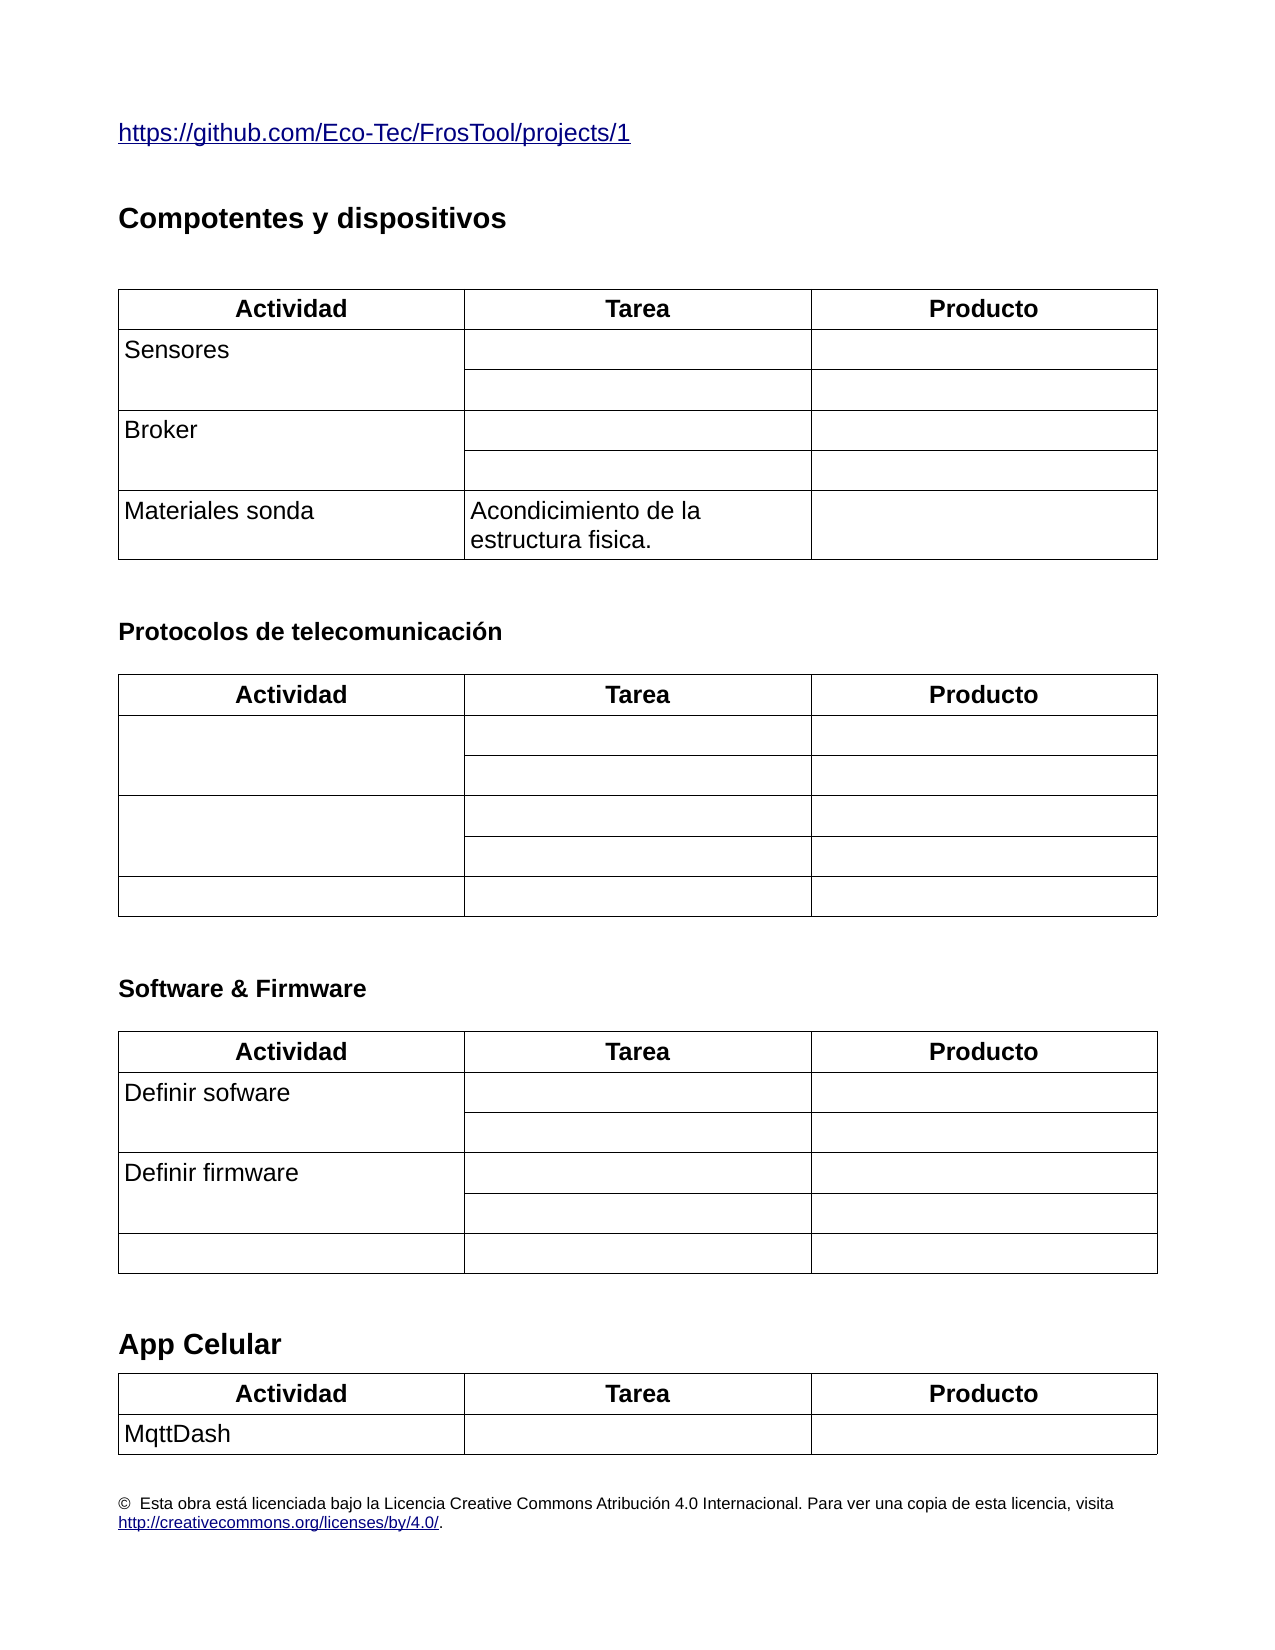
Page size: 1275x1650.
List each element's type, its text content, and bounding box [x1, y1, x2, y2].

table_header Actividad [119, 1032, 464, 1072]
table_header Producto [812, 675, 1157, 715]
text Software & Firmware [118, 974, 1157, 1003]
table_cell [812, 716, 1157, 755]
table_cell [465, 330, 811, 369]
table_cell [465, 370, 811, 409]
table_cell [812, 1113, 1157, 1152]
table_cell Sensores [119, 330, 464, 409]
table_header Producto [812, 1032, 1157, 1072]
table_cell [465, 877, 811, 916]
table_cell [465, 796, 811, 836]
table_cell [465, 1073, 811, 1112]
table_header Tarea [465, 1032, 811, 1072]
table_cell [465, 837, 811, 876]
table_cell MqttDash [119, 1415, 464, 1454]
subtitle Compotentes y dispositivos [118, 201, 1157, 235]
table_cell [465, 1415, 811, 1454]
table_cell [119, 716, 464, 795]
table_cell [465, 716, 811, 755]
table_cell [465, 1113, 811, 1152]
table_cell Definir firmware [119, 1153, 464, 1233]
table_cell [812, 1415, 1157, 1454]
table_header Producto [812, 1374, 1157, 1413]
table_cell Broker [119, 411, 464, 490]
table_header Producto [812, 290, 1157, 329]
table_cell [812, 756, 1157, 795]
table_cell [812, 1194, 1157, 1233]
table_cell [812, 1234, 1157, 1273]
table_cell [119, 1234, 464, 1273]
table_header Tarea [465, 1374, 811, 1413]
table_cell Materiales sonda [119, 491, 464, 559]
table_cell [465, 1194, 811, 1233]
table_cell [465, 411, 811, 450]
table_cell [812, 796, 1157, 836]
table_header Tarea [465, 675, 811, 715]
table_cell [812, 491, 1157, 559]
table_cell [465, 1234, 811, 1273]
table_header Actividad [119, 1374, 464, 1413]
table_cell [465, 756, 811, 795]
table_cell [812, 411, 1157, 450]
table_cell [812, 877, 1157, 916]
table_cell Definir sofware [119, 1073, 464, 1152]
table_header Actividad [119, 290, 464, 329]
table_header Tarea [465, 290, 811, 329]
table_cell [119, 796, 464, 876]
table_cell [812, 451, 1157, 490]
table_cell [465, 451, 811, 490]
table_cell [812, 1153, 1157, 1193]
text Protocolos de telecomunicación [118, 617, 1157, 646]
table_header Actividad [119, 675, 464, 715]
table_cell [812, 837, 1157, 876]
table_cell Acondicimiento de la estructura fisica. [465, 491, 811, 559]
subtitle App Celular [118, 1327, 1157, 1361]
table_cell [119, 877, 464, 916]
table_cell [465, 1153, 811, 1193]
table_cell [812, 330, 1157, 369]
table_cell [812, 370, 1157, 409]
table_cell [812, 1073, 1157, 1112]
